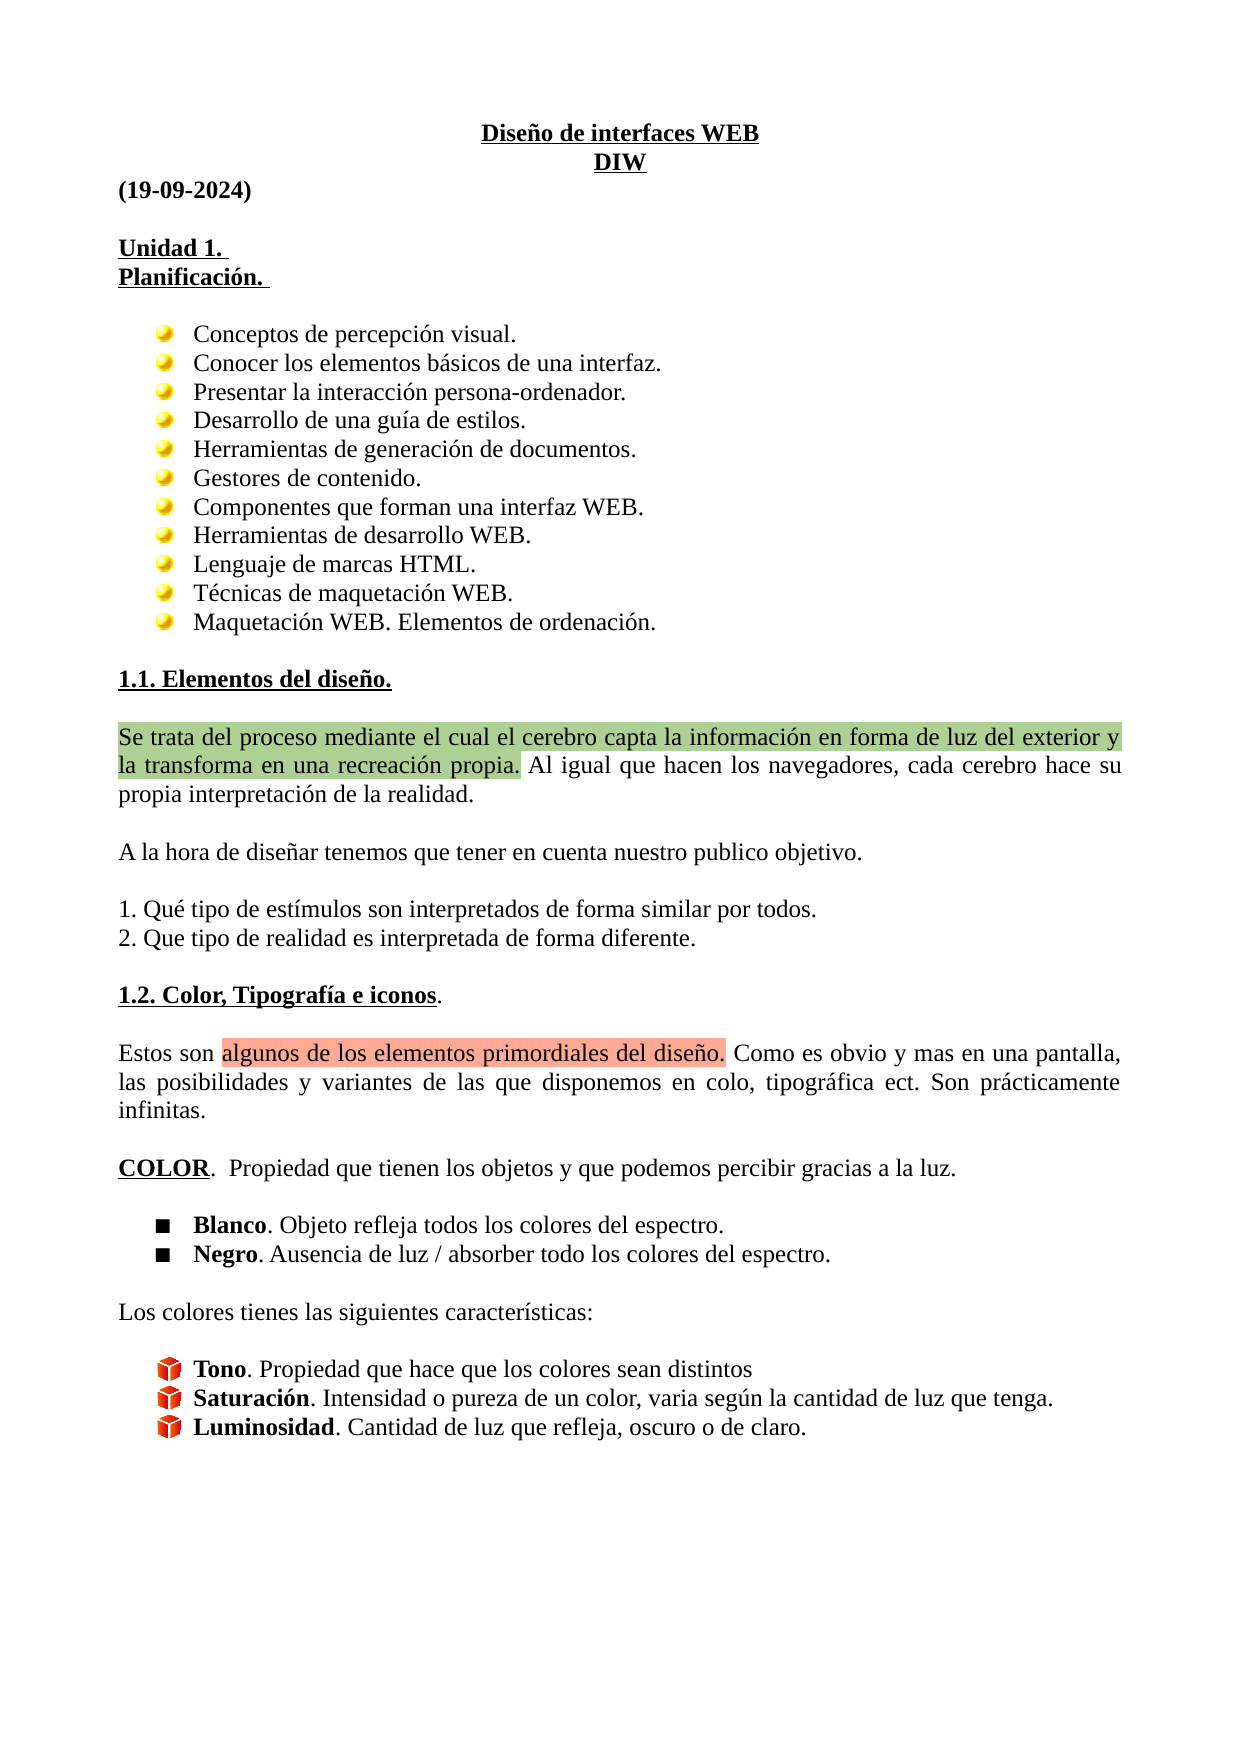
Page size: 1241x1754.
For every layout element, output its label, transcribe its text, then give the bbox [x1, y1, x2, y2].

text 1. Qué tipo de estímulos son interpretados de forma similar por todos. [118, 894, 1122, 923]
text Estos son algunos de los elementos primordiales del diseño. Como es obvio y mas en una pantalla, las posibilidades y variantes de las que disponemos en colo, tipográfica ect. Son prácticamente infinitas. [118, 1038, 1122, 1124]
picture [156, 412, 173, 428]
list Tono. Propiedad que hace que los colores sean distintos [156, 1354, 1122, 1383]
text A la hora de diseñar tenemos que tener en cuenta nuestro publico objetivo. [118, 837, 1122, 866]
text Se trata del proceso mediante el cual el cerebro capta la información en forma de luz del exterior y la transforma en una recreación propia. Al igual que hacen los navegadores, cada cerebro hace su propia interpretación de la realidad. [118, 722, 1122, 808]
picture [156, 555, 173, 572]
list Gestores de contenido. [156, 463, 1122, 492]
text DIW [118, 147, 1122, 176]
list Negro. Ausencia de luz / absorber todo los colores del espectro. [156, 1239, 1122, 1268]
list Luminosidad. Cantidad de luz que refleja, oscuro o de claro. [156, 1412, 1122, 1441]
picture [156, 325, 173, 342]
picture [156, 613, 173, 630]
list Desarrollo de una guía de estilos. [156, 406, 1122, 434]
picture [156, 498, 173, 515]
picture [156, 527, 173, 543]
picture [156, 383, 173, 400]
list Herramientas de generación de documentos. [156, 434, 1122, 463]
text (19-09-2024) [118, 176, 1122, 204]
text Diseño de interfaces WEB [118, 118, 1122, 147]
list Lenguaje de marcas HTML. [156, 549, 1122, 578]
text 1.1. Elementos del diseño. [118, 664, 1122, 693]
picture [156, 469, 173, 486]
list Saturación. Intensidad o pureza de un color, varia según la cantidad de luz que tenga. [156, 1383, 1122, 1412]
text Planificación. [118, 262, 1122, 291]
picture [156, 354, 173, 371]
list Técnicas de maquetación WEB. [156, 578, 1122, 607]
text COLOR. Propiedad que tienen los objetos y que podemos percibir gracias a la luz. [118, 1153, 1122, 1182]
text Los colores tienes las siguientes características: [118, 1297, 1122, 1326]
list Conocer los elementos básicos de una interfaz. [156, 348, 1122, 377]
text 1.2. Color, Tipografía e iconos. [118, 981, 1122, 1009]
list Conceptos de percepción visual. [156, 319, 1122, 348]
text Unidad 1. [118, 233, 1122, 262]
list Herramientas de desarrollo WEB. [156, 521, 1122, 549]
list Presentar la interacción persona-ordenador. [156, 377, 1122, 406]
picture [156, 440, 173, 457]
list Componentes que forman una interfaz WEB. [156, 492, 1122, 521]
list Maquetación WEB. Elementos de ordenación. [156, 607, 1122, 636]
list Blanco. Objeto refleja todos los colores del espectro. [156, 1211, 1122, 1239]
text 2. Que tipo de realidad es interpretada de forma diferente. [118, 923, 1122, 952]
picture [156, 584, 173, 601]
